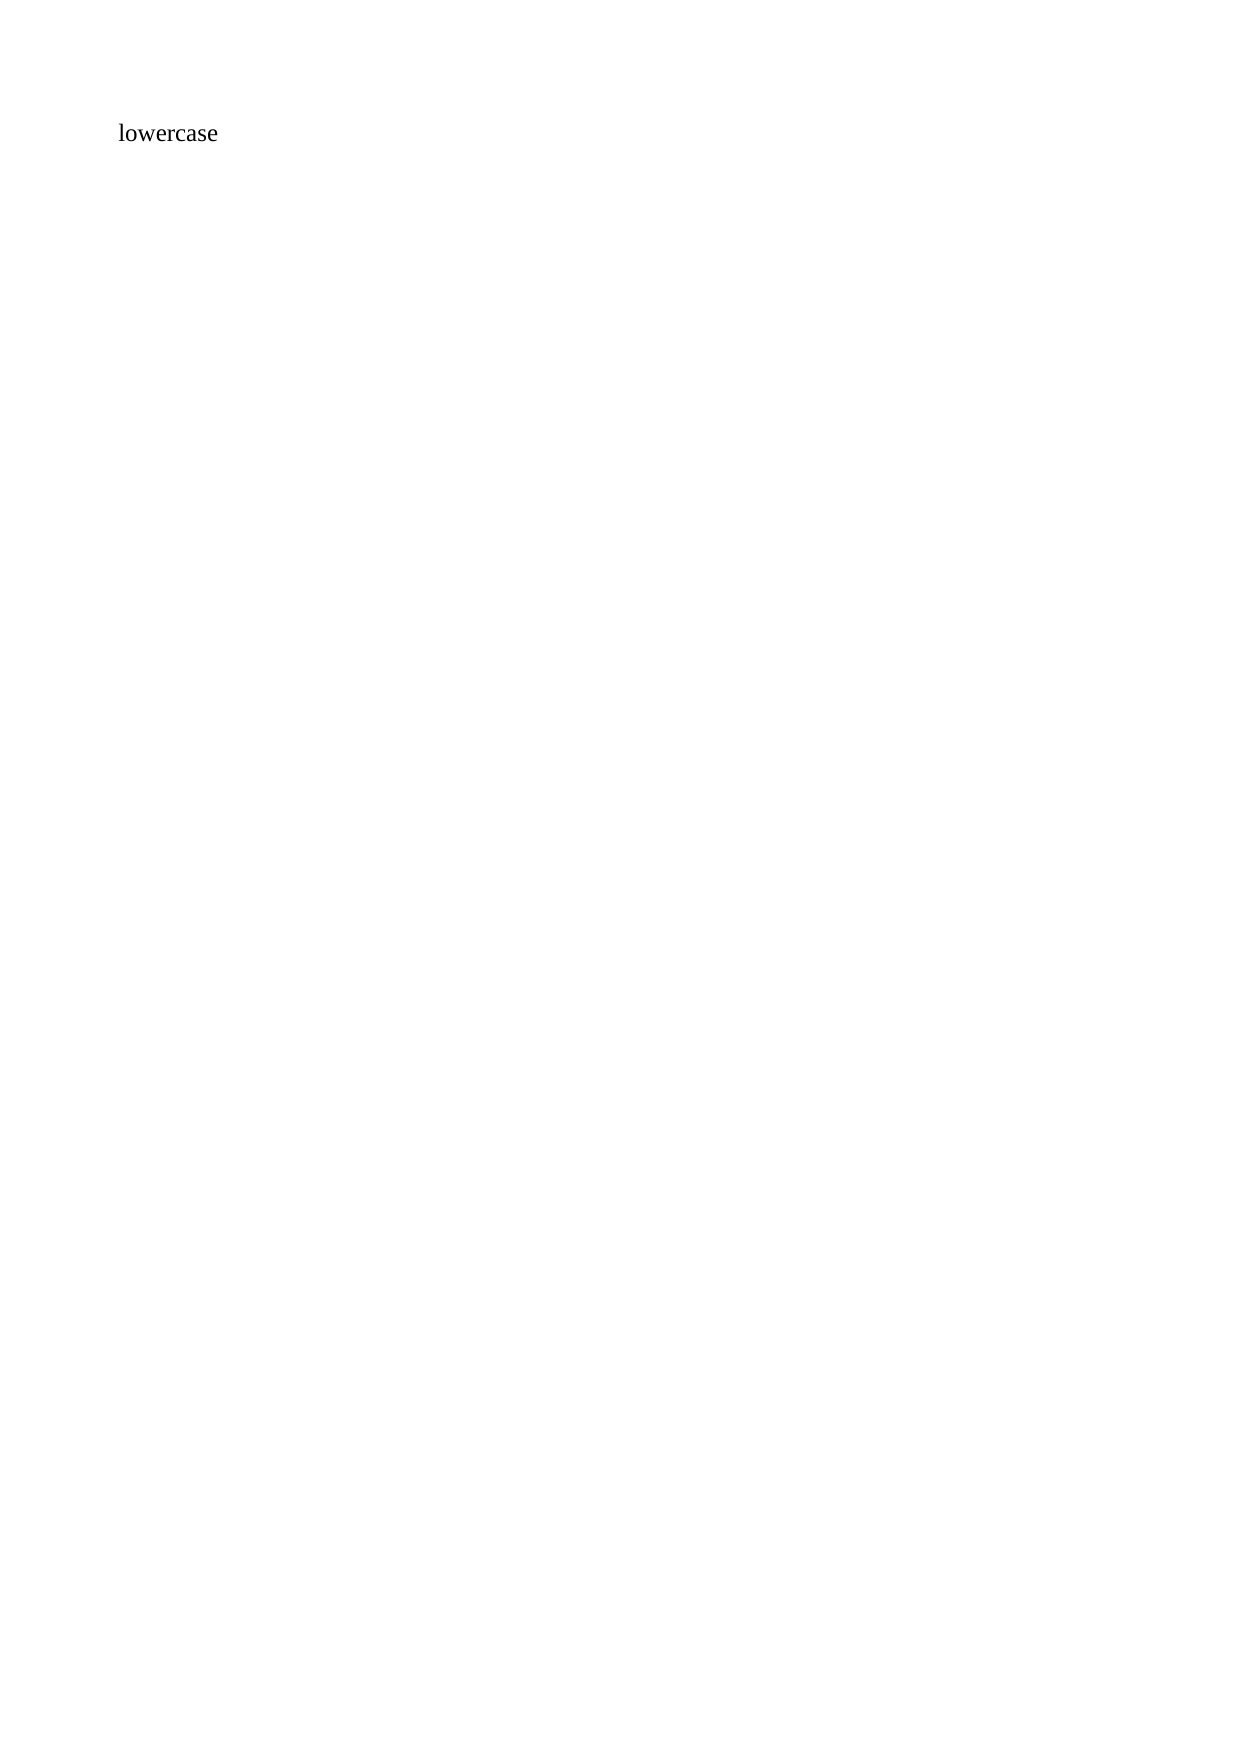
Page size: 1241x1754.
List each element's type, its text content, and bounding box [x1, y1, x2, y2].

text lowercase [118, 118, 1122, 147]
